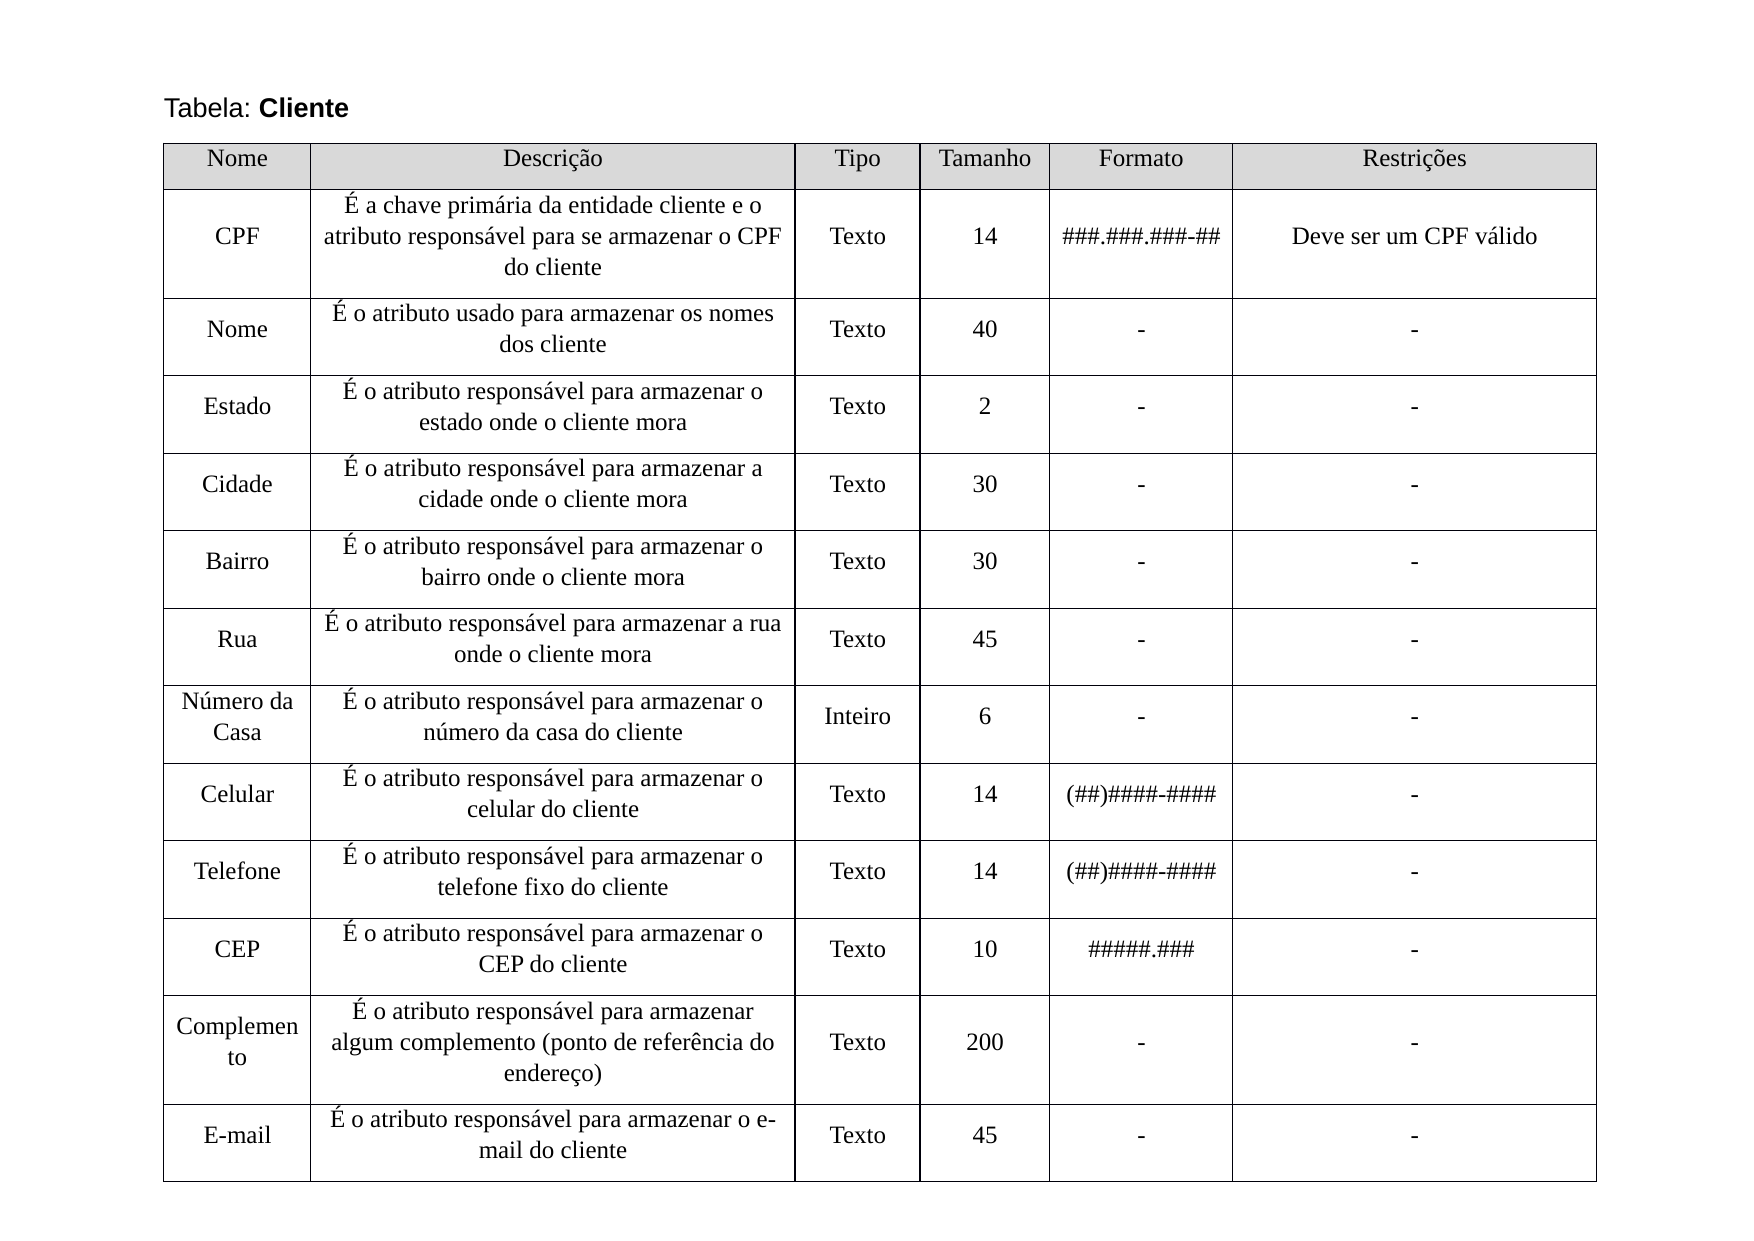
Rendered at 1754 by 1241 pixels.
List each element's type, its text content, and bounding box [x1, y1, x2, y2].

table_cell Rua [164, 609, 310, 685]
table_cell - [1050, 531, 1232, 607]
table_cell - [1233, 841, 1596, 917]
table_cell - [1050, 376, 1232, 452]
table_cell Número da Casa [164, 686, 310, 762]
table_cell - [1050, 609, 1232, 685]
table_cell Texto [796, 454, 919, 530]
table_cell - [1233, 996, 1596, 1103]
table_cell 45 [921, 1105, 1049, 1181]
table_cell Complemento [164, 996, 310, 1103]
table_cell 30 [921, 531, 1049, 607]
table_cell É o atributo responsável para armazenar o estado onde o cliente mora [311, 376, 794, 452]
table_cell Texto [796, 1105, 919, 1181]
table_cell É o atributo responsável para armazenar o e-mail do cliente [311, 1105, 794, 1181]
table_cell CPF [164, 190, 310, 297]
table_cell 2 [921, 376, 1049, 452]
table_cell Inteiro [796, 686, 919, 762]
table_cell - [1233, 764, 1596, 840]
text Tabela: Cliente [164, 92, 1596, 123]
table_header Nome [164, 144, 310, 189]
table_cell É o atributo responsável para armazenar o telefone fixo do cliente [311, 841, 794, 917]
table_cell #####.### [1050, 919, 1232, 995]
table_cell - [1050, 686, 1232, 762]
table_cell - [1050, 299, 1232, 375]
table_cell - [1050, 996, 1232, 1103]
table_cell - [1233, 919, 1596, 995]
table_header Tipo [796, 144, 919, 189]
table_cell - [1050, 454, 1232, 530]
table_cell (##)####-#### [1050, 841, 1232, 917]
table_cell É o atributo responsável para armazenar o número da casa do cliente [311, 686, 794, 762]
table_cell - [1233, 299, 1596, 375]
table_cell - [1233, 609, 1596, 685]
table_cell É o atributo responsável para armazenar algum complemento (ponto de referência do endereço) [311, 996, 794, 1103]
table_cell E-mail [164, 1105, 310, 1181]
table_cell Deve ser um CPF válido [1233, 190, 1596, 297]
table_cell É o atributo responsável para armazenar a cidade onde o cliente mora [311, 454, 794, 530]
table_cell Texto [796, 919, 919, 995]
table_cell Estado [164, 376, 310, 452]
table_cell Texto [796, 841, 919, 917]
table_cell 45 [921, 609, 1049, 685]
table_cell Texto [796, 299, 919, 375]
table_cell 40 [921, 299, 1049, 375]
table_cell - [1233, 686, 1596, 762]
table_cell É o atributo responsável para armazenar o bairro onde o cliente mora [311, 531, 794, 607]
table_cell É o atributo responsável para armazenar a rua onde o cliente mora [311, 609, 794, 685]
table_cell É o atributo responsável para armazenar o CEP do cliente [311, 919, 794, 995]
table_cell Celular [164, 764, 310, 840]
table_cell (##)####-#### [1050, 764, 1232, 840]
table_cell Texto [796, 190, 919, 297]
table_cell É a chave primária da entidade cliente e o atributo responsável para se armazenar o CPF do cliente [311, 190, 794, 297]
table_cell Nome [164, 299, 310, 375]
table_cell - [1233, 1105, 1596, 1181]
table_cell 10 [921, 919, 1049, 995]
table_cell ###.###.###-## [1050, 190, 1232, 297]
table_cell 14 [921, 764, 1049, 840]
table_header Descrição [311, 144, 794, 189]
table_cell Telefone [164, 841, 310, 917]
table_cell 14 [921, 190, 1049, 297]
table_cell Texto [796, 764, 919, 840]
table_cell 14 [921, 841, 1049, 917]
table_cell - [1233, 531, 1596, 607]
table_cell 200 [921, 996, 1049, 1103]
table_cell Cidade [164, 454, 310, 530]
table_cell Texto [796, 609, 919, 685]
table_cell É o atributo usado para armazenar os nomes dos cliente [311, 299, 794, 375]
table_cell Texto [796, 376, 919, 452]
table_cell Texto [796, 996, 919, 1103]
table_header Restrições [1233, 144, 1596, 189]
table_cell É o atributo responsável para armazenar o celular do cliente [311, 764, 794, 840]
table_header Tamanho [921, 144, 1049, 189]
table_cell - [1233, 376, 1596, 452]
table_cell CEP [164, 919, 310, 995]
table_cell - [1233, 454, 1596, 530]
table_header Formato [1050, 144, 1232, 189]
table_cell Texto [796, 531, 919, 607]
table_cell Bairro [164, 531, 310, 607]
table_cell - [1050, 1105, 1232, 1181]
table_cell 30 [921, 454, 1049, 530]
table_cell 6 [921, 686, 1049, 762]
